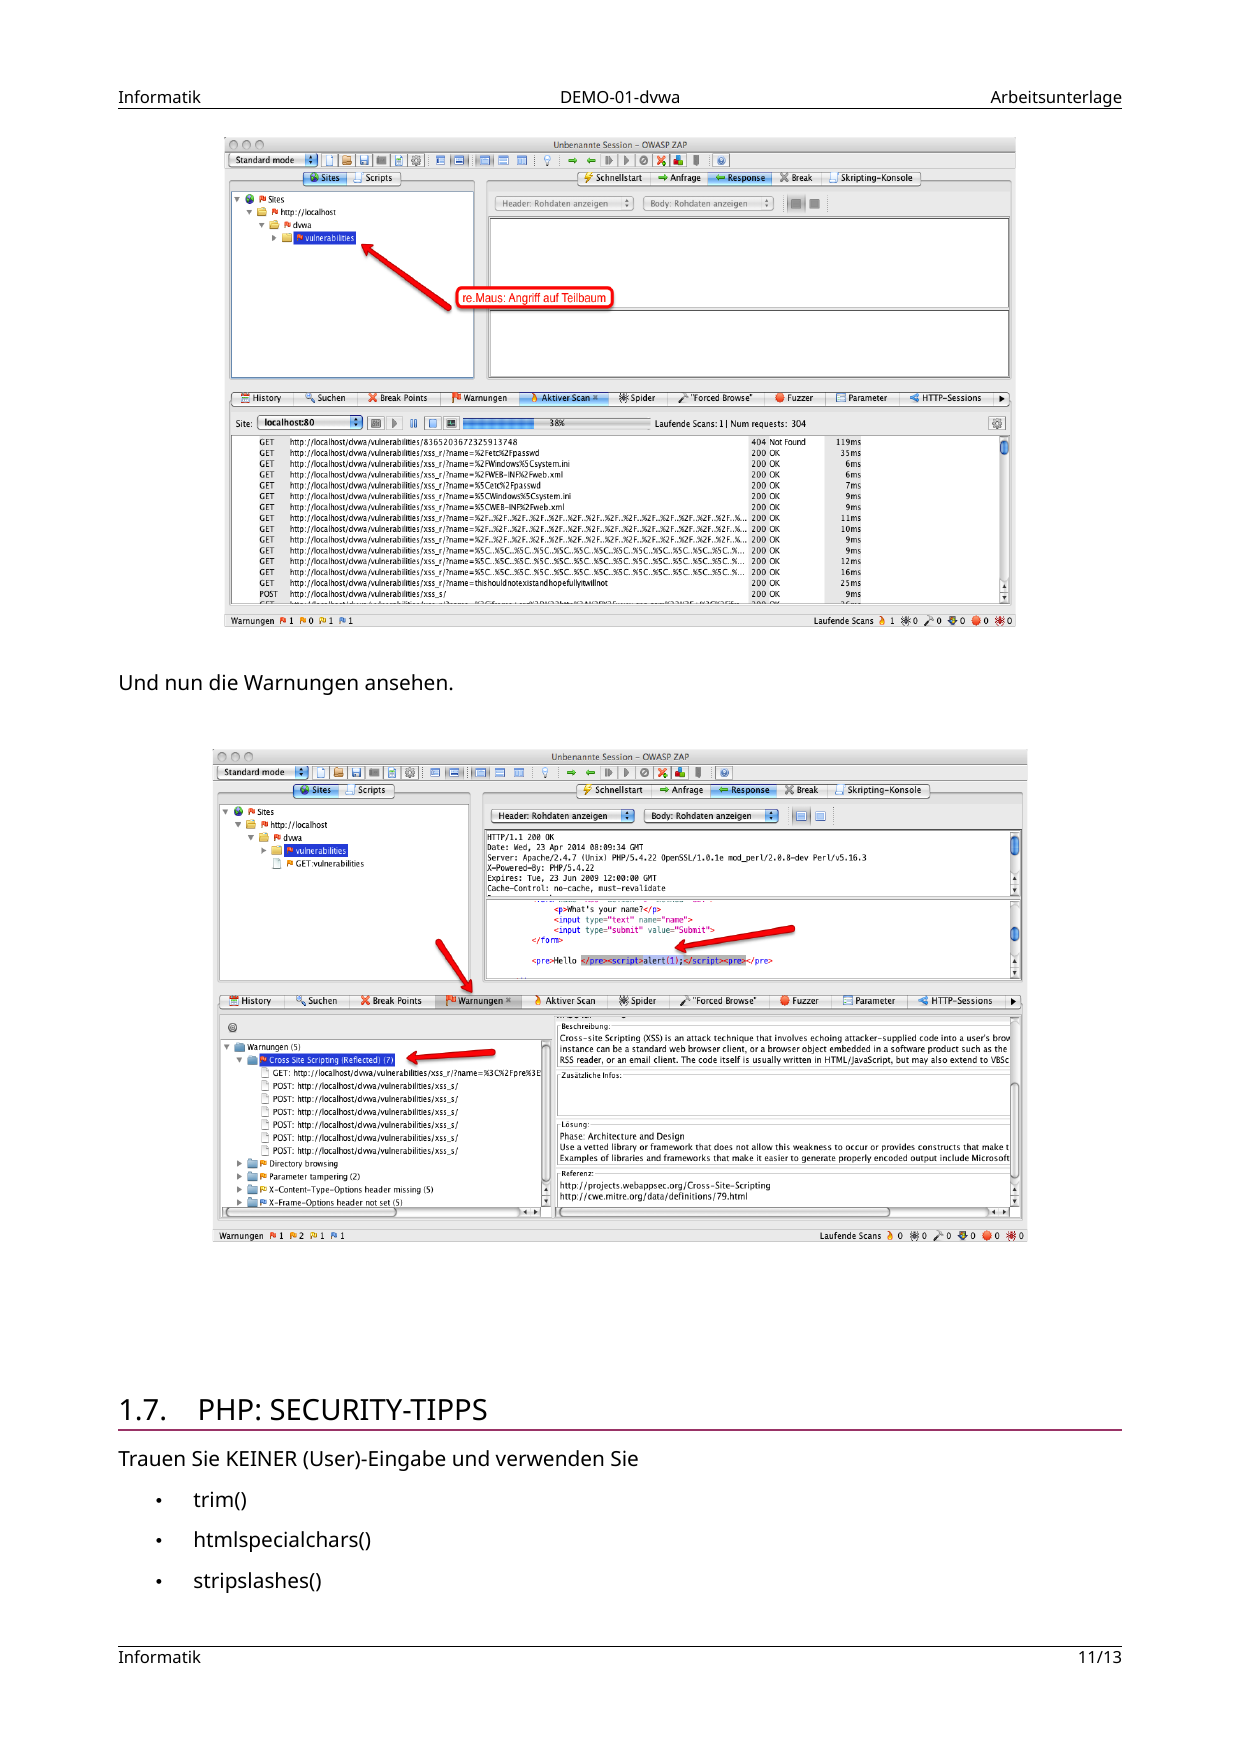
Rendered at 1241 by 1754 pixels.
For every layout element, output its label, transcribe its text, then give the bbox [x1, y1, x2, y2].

list trim() [156, 1485, 1122, 1513]
text Trauen Sie KEINER (User)-Eingabe und verwenden Sie [118, 1444, 1122, 1472]
subtitle PHP: SECURITY-TIPPS [118, 1389, 1122, 1429]
list htmlspecialchars() [156, 1526, 1122, 1554]
picture [212, 749, 1028, 1242]
picture [224, 137, 1016, 627]
text Und nun die Warnungen ansehen. [118, 668, 1122, 696]
list stripslashes() [156, 1567, 1122, 1595]
